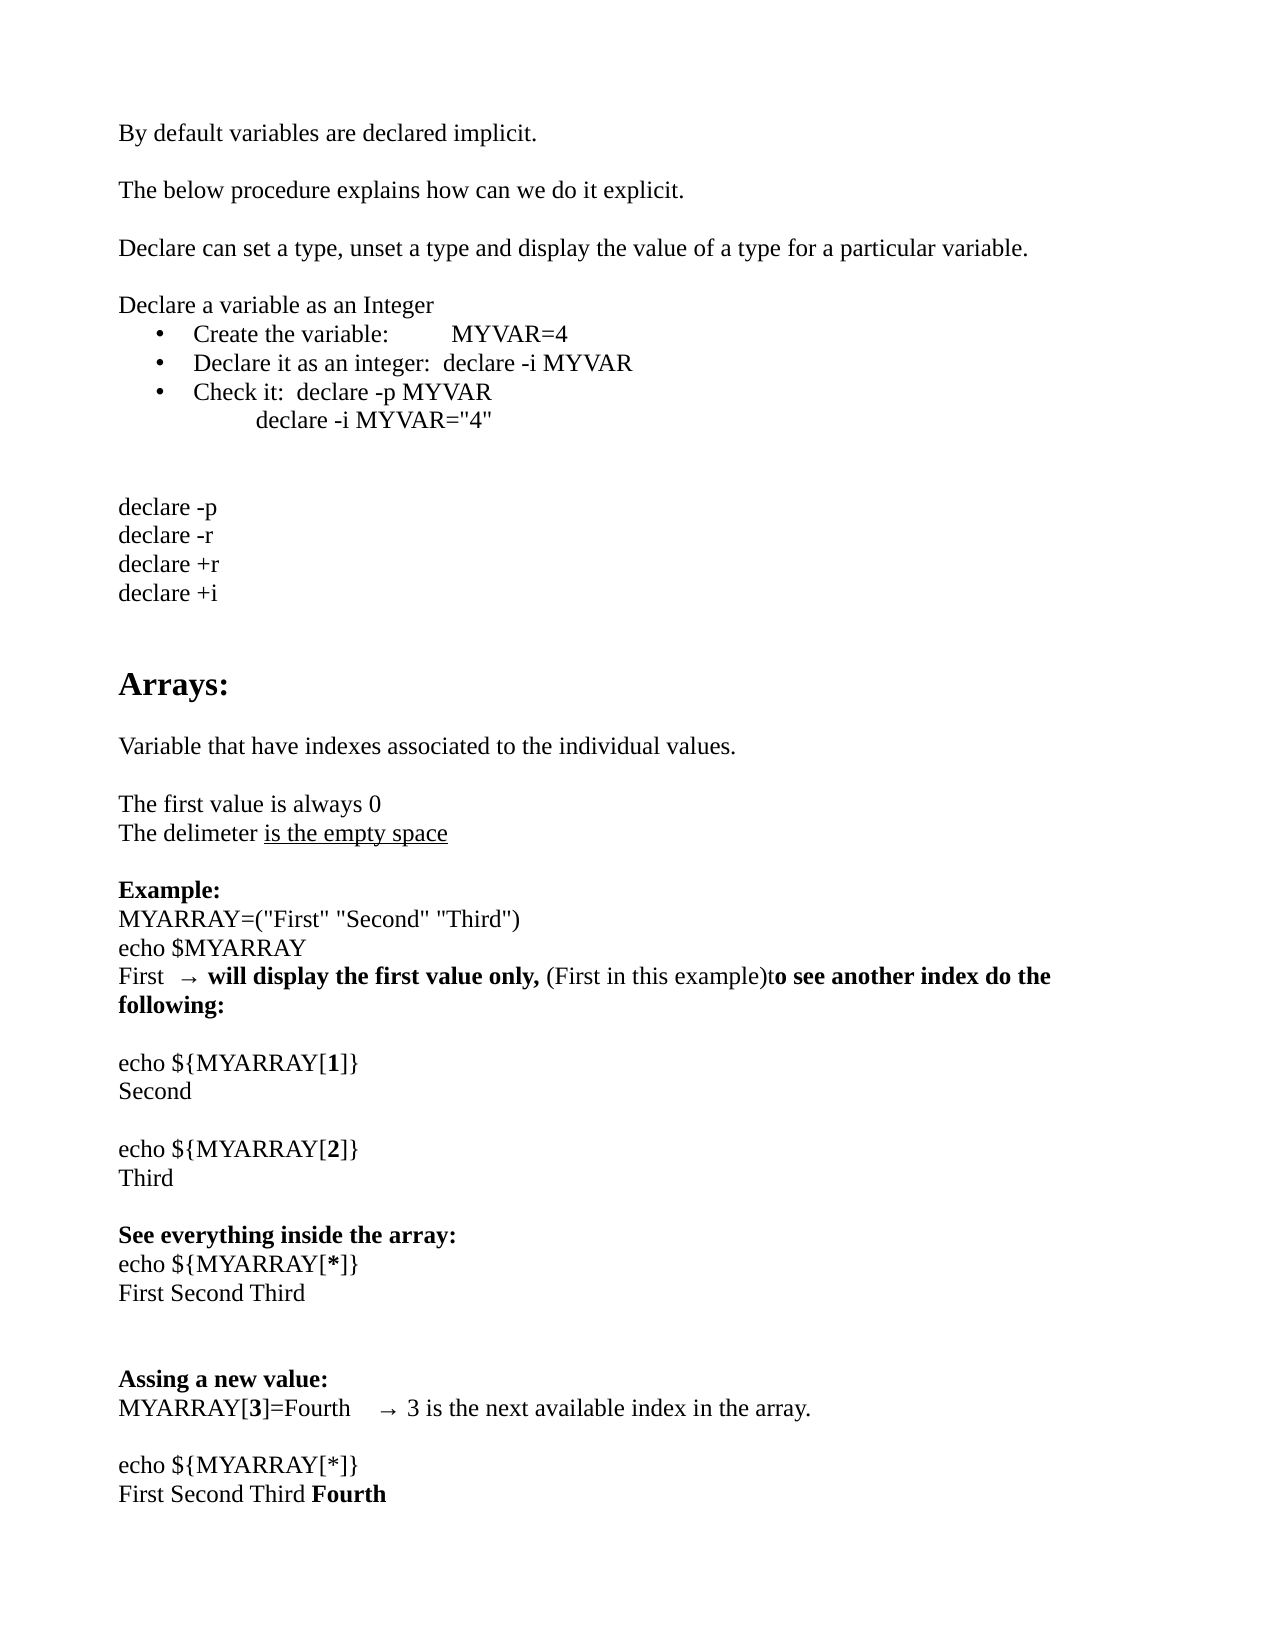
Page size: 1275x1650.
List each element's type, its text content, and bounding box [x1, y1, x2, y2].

text Second [118, 1076, 1157, 1105]
list declare -i MYVAR="4" [156, 406, 1157, 434]
list Check it: declare -p MYVAR [156, 377, 1157, 406]
text MYARRAY=("First" "Second" "Third") [118, 904, 1157, 933]
text declare -p [118, 492, 1157, 521]
text echo ${MYARRAY[*]} [118, 1450, 1157, 1479]
text declare -r [118, 521, 1157, 549]
text echo ${MYARRAY[*]} [118, 1249, 1157, 1278]
text Assing a new value: [118, 1364, 1157, 1393]
text Arrays: [118, 664, 1157, 703]
text Declare can set a type, unset a type and display the value of a type for a particular variable. [118, 233, 1157, 262]
text The below procedure explains how can we do it explicit. [118, 176, 1157, 204]
text First → will display the first value only, (First in this example)to see another index do the following: [118, 961, 1157, 1019]
text By default variables are declared implicit. [118, 118, 1157, 147]
text echo ${MYARRAY[2]} [118, 1134, 1157, 1163]
text echo ${MYARRAY[1]} [118, 1048, 1157, 1076]
text Example: [118, 875, 1157, 904]
text The first value is always 0 [118, 789, 1157, 818]
text MYARRAY[3]=Fourth → 3 is the next available index in the array. [118, 1393, 1157, 1421]
text First Second Third [118, 1278, 1157, 1306]
text declare +i [118, 578, 1157, 607]
text Third [118, 1163, 1157, 1191]
text Declare a variable as an Integer [118, 291, 1157, 319]
text Variable that have indexes associated to the individual values. [118, 731, 1157, 760]
list Create the variable: MYVAR=4 [156, 319, 1157, 348]
text First Second Third Fourth [118, 1479, 1157, 1508]
text echo $MYARRAY [118, 933, 1157, 961]
text The delimeter is the empty space [118, 818, 1157, 846]
list Declare it as an integer: declare -i MYVAR [156, 348, 1157, 377]
text See everything inside the array: [118, 1220, 1157, 1249]
text declare +r [118, 549, 1157, 578]
